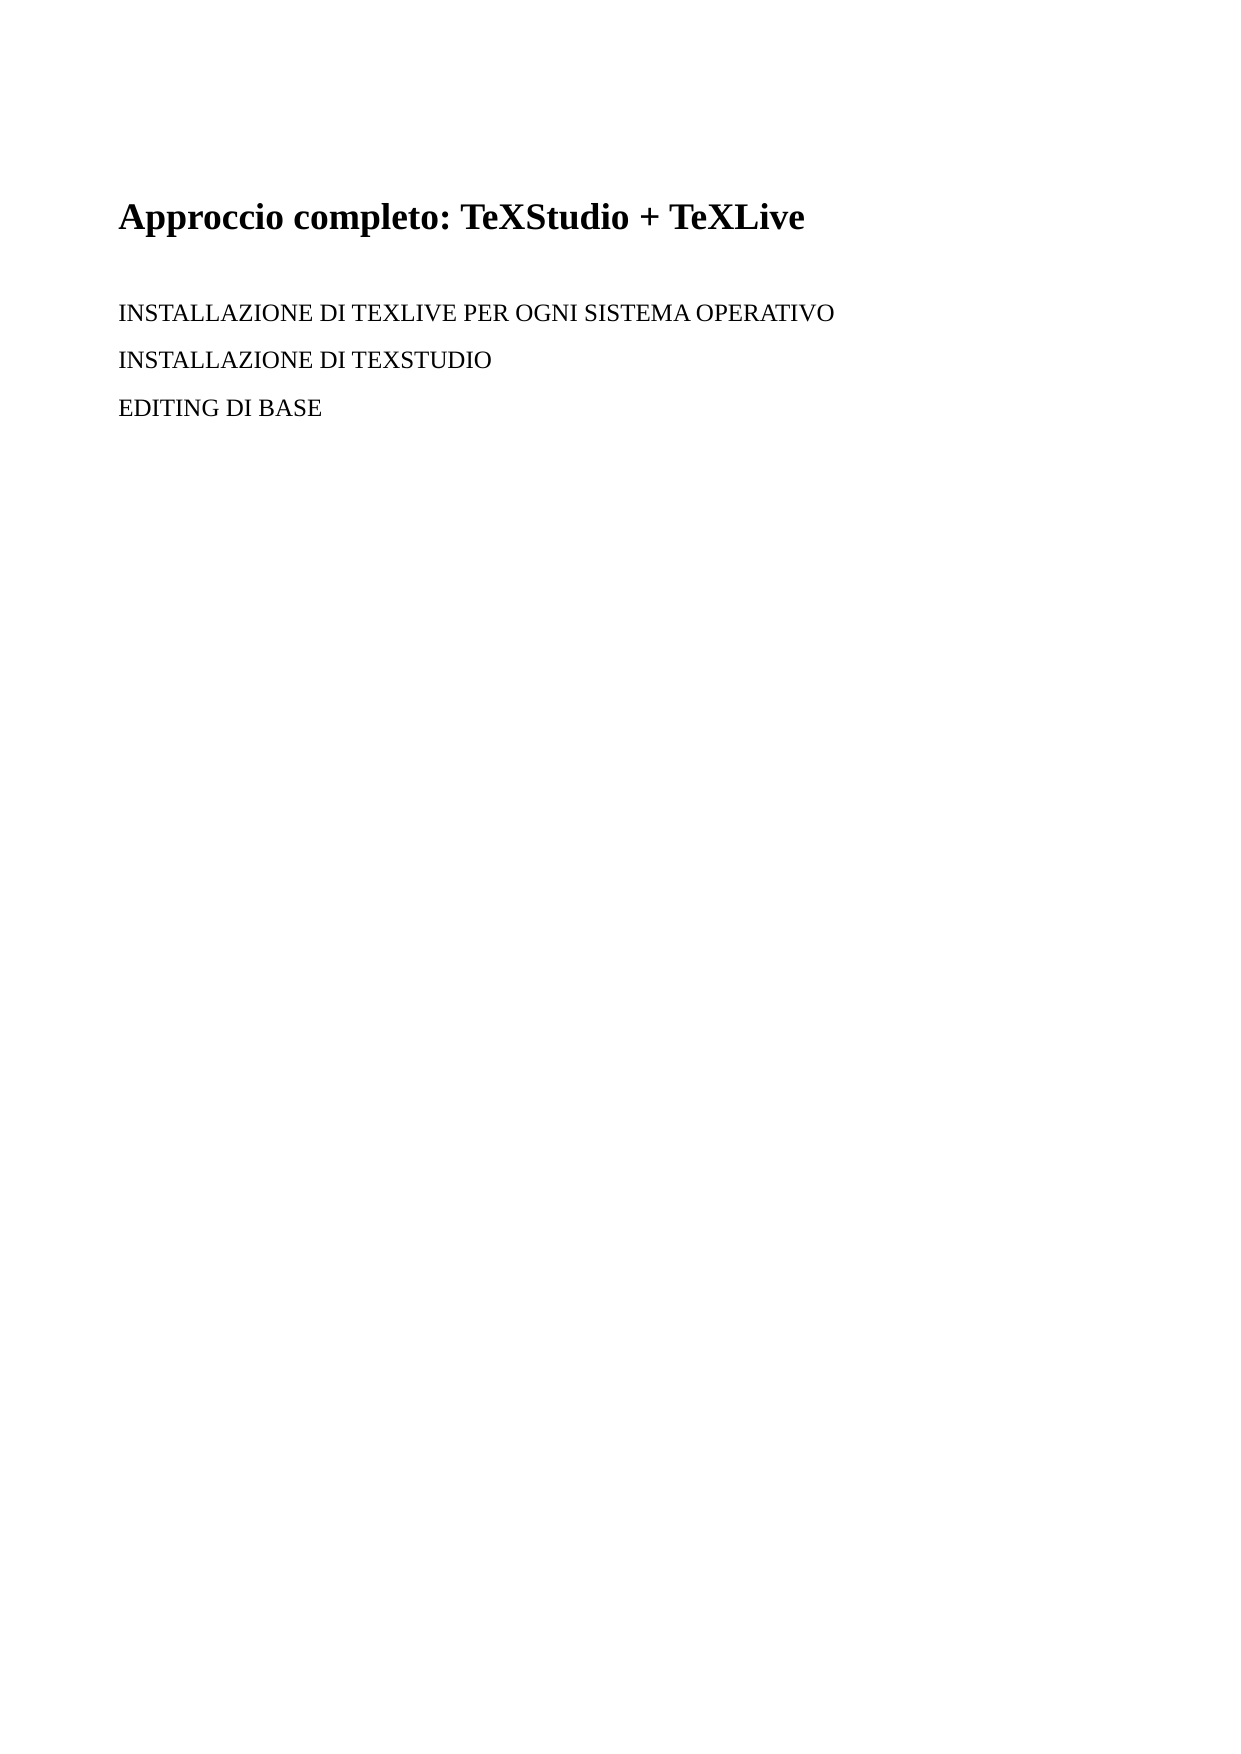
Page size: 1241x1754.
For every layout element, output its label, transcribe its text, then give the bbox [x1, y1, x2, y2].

text EDITING DI BASE [118, 393, 1122, 422]
text INSTALLAZIONE DI TEXSTUDIO [118, 345, 1122, 374]
text INSTALLAZIONE DI TEXLIVE PER OGNI SISTEMA OPERATIVO [118, 298, 1122, 327]
subtitle Approccio completo: TeXStudio + TeXLive [118, 194, 1122, 238]
